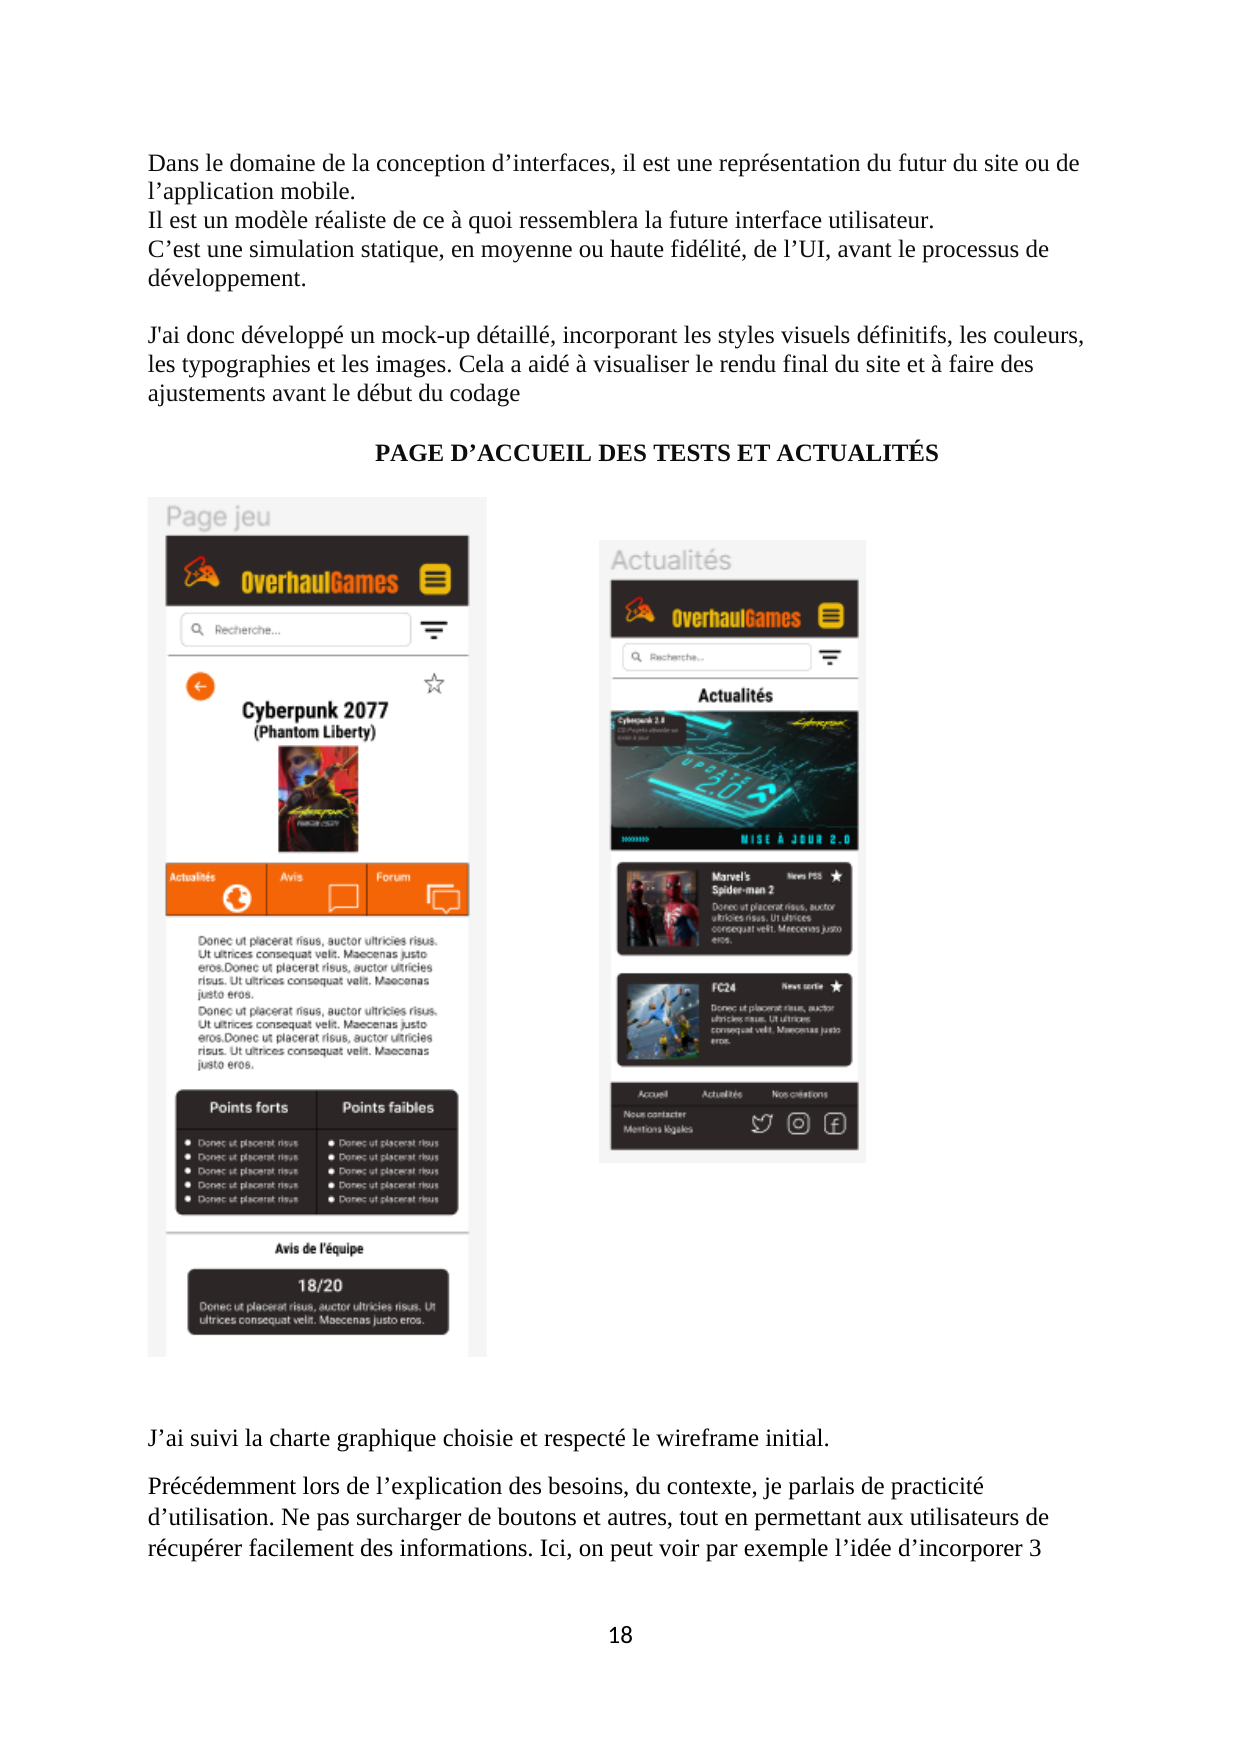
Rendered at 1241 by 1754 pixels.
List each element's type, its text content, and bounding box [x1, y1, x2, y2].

picture [147, 497, 487, 1357]
text Précédemment lors de l’explication des besoins, du contexte, je parlais de practicité d’utilisation. Ne pas surcharger de boutons et autres, tout en permettant aux utilisateurs de récupérer facilement des informations. Ici, on peut voir par exemple l’idée d’incorporer 3 [148, 1471, 1093, 1562]
text J’ai suivi la charte graphique choisie et respecté le wireframe initial. [148, 1423, 1093, 1452]
text Dans le domaine de la conception d’interfaces, il est une représentation du futur du site ou de l’application mobile. Il est un modèle réaliste de ce à quoi ressemblera la future interface utilisateur. C’est une simulation statique, en moyenne ou haute fidélité, de l’UI, avant le processus de développement. J'ai donc développé un mock-up détaillé, incorporant les styles visuels définitifs, les couleurs, les typographies et les images. Cela a aidé à visualiser le rendu final du site et à faire des ajustements avant le début du codage [148, 148, 1093, 406]
picture [599, 540, 867, 1163]
text PAGE D’ACCUEIL DES TESTS ET ACTUALITÉS [148, 438, 1093, 466]
